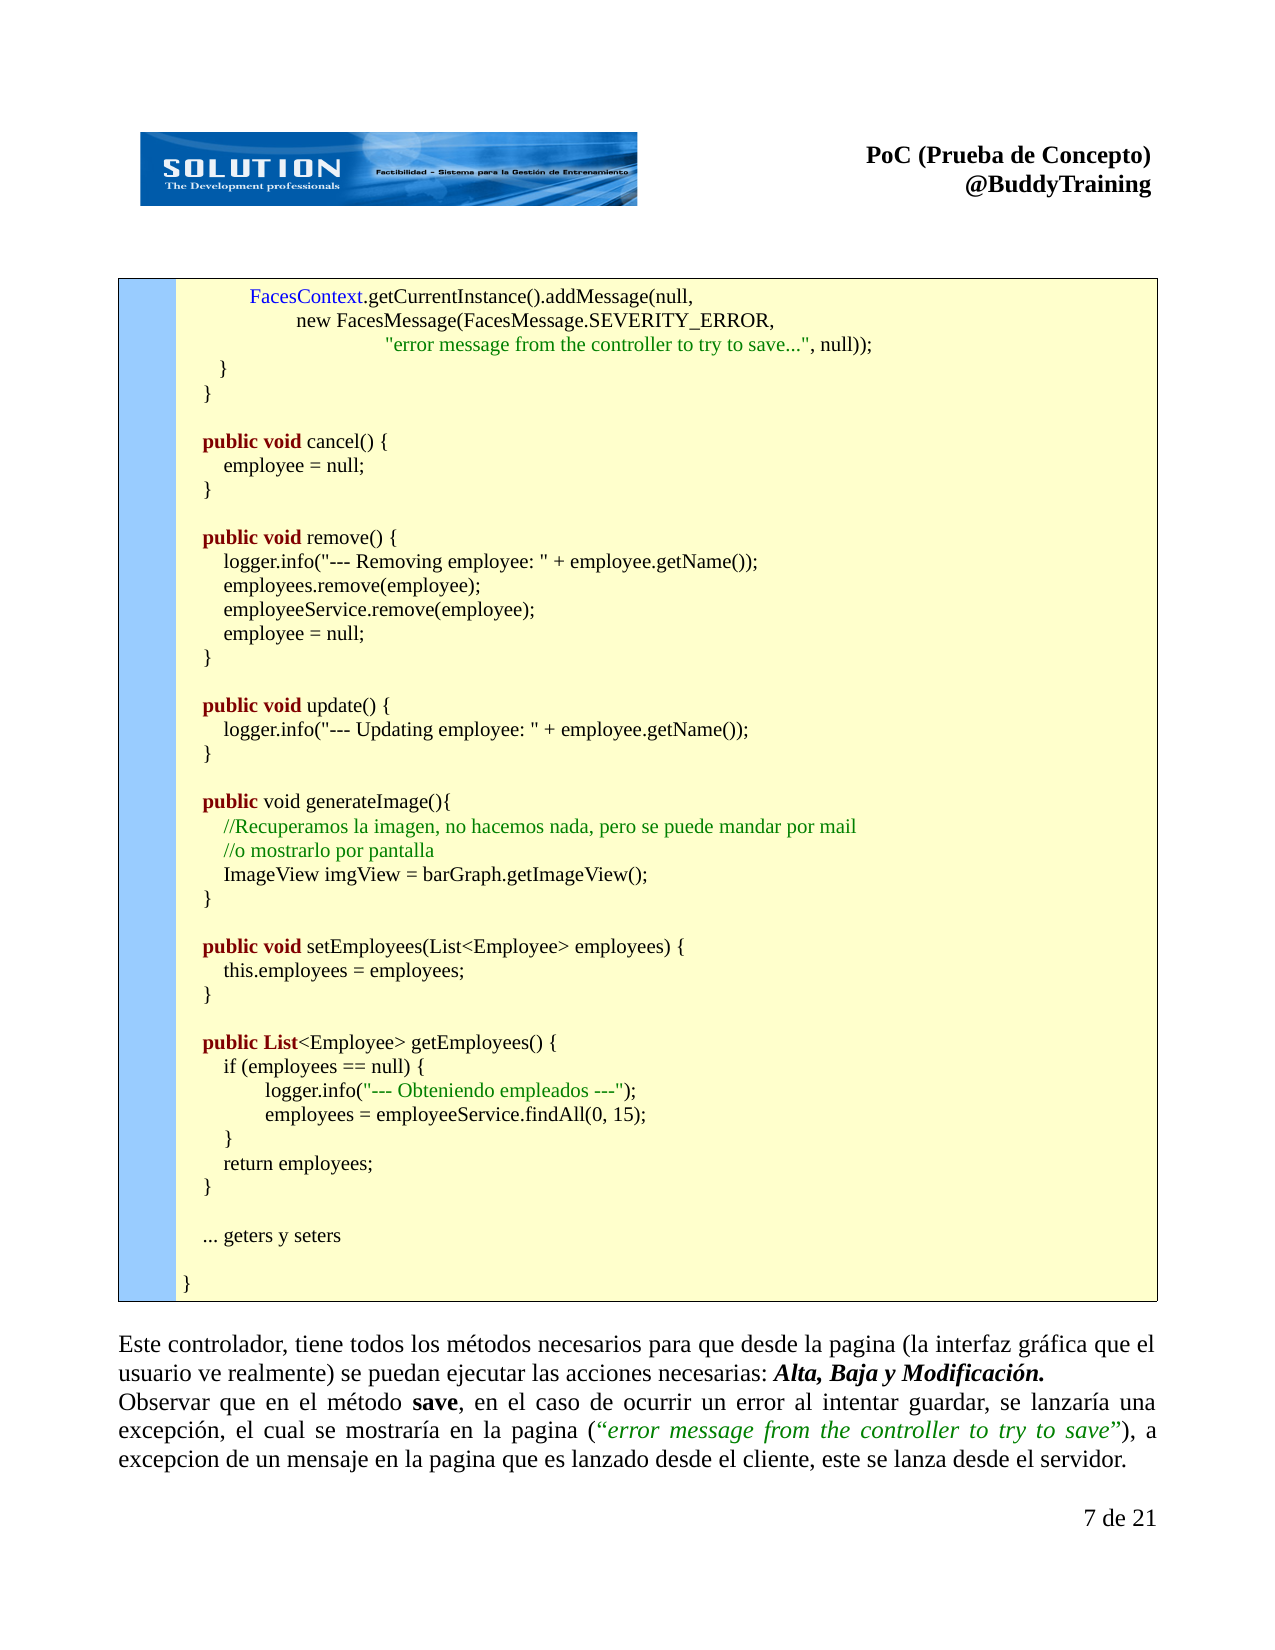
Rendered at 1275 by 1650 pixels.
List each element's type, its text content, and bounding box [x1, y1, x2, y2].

table_header [119, 279, 176, 1301]
text Este controlador, tiene todos los métodos necesarios para que desde la pagina (la interfaz gráfica que el usuario ve realmente) se puedan ejecutar las acciones necesarias: Alta, Baja y Modificación. [118, 1329, 1157, 1387]
text Observar que en el método save, en el caso de ocurrir un error al intentar guardar, se lanzaría una excepción, el cual se mostraría en la pagina (“error message from the controller to try to save”), a excepcion de un mensaje en la pagina que es lanzado desde el cliente, este se lanza desde el servidor. [118, 1387, 1157, 1473]
picture [140, 132, 638, 206]
table_header FacesContext.getCurrentInstance().addMessage(null, new FacesMessage(FacesMessage.SEVERITY_ERROR, "error message from the controller to try to save...", null)); } } public void cancel() { employee = null; } public void remove() { logger.info("--- Removing employee: " + employee.getName()); employees.remove(employee); employeeService.remove(employee); employee = null; } public void update() { logger.info("--- Updating employee: " + employee.getName()); } public void generateImage(){ //Recuperamos la imagen, no hacemos nada, pero se puede mandar por mail //o mostrarlo por pantalla ImageView imgView = barGraph.getImageView(); } public void setEmployees(List<Employee> employees) { this.employees = employees; } public List<Employee> getEmployees() { if (employees == null) { logger.info("--- Obteniendo empleados ---"); employees = employeeService.findAll(0, 15); } return employees; } ... geters y seters } [176, 279, 1157, 1301]
